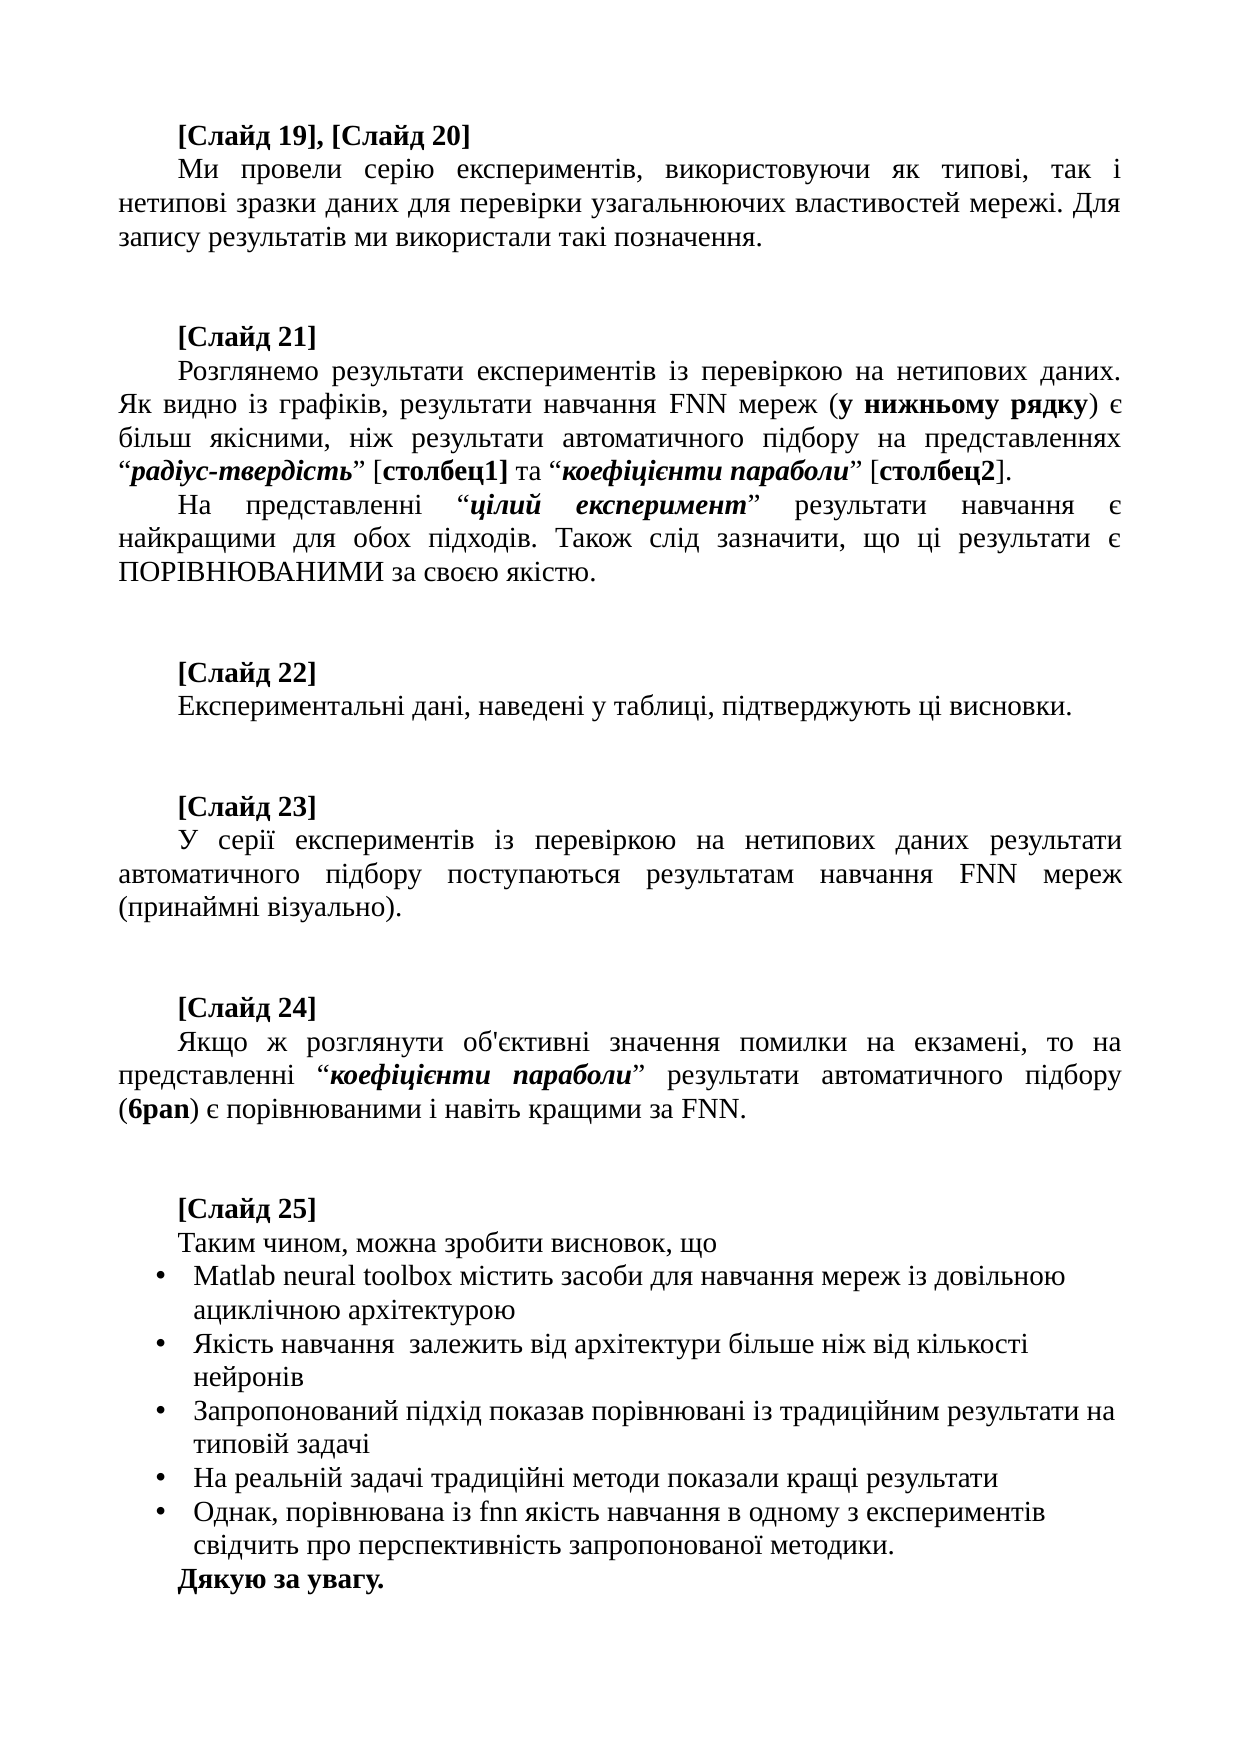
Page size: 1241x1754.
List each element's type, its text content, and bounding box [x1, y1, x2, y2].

text Таким чином, можна зробити висновок, що [118, 1225, 1122, 1258]
text Дякую за увагу. [118, 1561, 1122, 1594]
list Matlab neural toolbox містить засоби для навчання мереж із довільною ациклічною архітектурою [156, 1258, 1122, 1326]
text У серії експериментів із перевіркою на нетипових даних результати автоматичного підбору поступаються результатам навчання FNN мереж (принаймні візуально). [118, 822, 1122, 923]
text Розглянемо результати експериментів із перевіркою на нетипових даних. Як видно із графіків, результати навчання FNN мереж (у нижньому рядку) є більш якісними, ніж результати автоматичного підбору на представленнях “радіус-твердість” [столбец1] та “коефіцієнти параболи” [столбец2]. [118, 353, 1122, 487]
text [Слайд 21] [118, 319, 1122, 353]
list Запропонований підхід показав порівнювані із традиційним результати на типовій задачі [156, 1393, 1122, 1460]
text [Слайд 23] [118, 789, 1122, 822]
text Експериментальні дані, наведені у таблиці, підтверджують ці висновки. [118, 688, 1122, 722]
text [Слайд 25] [118, 1191, 1122, 1225]
text [Слайд 19], [Слайд 20] [118, 118, 1122, 152]
text Якщо ж розглянути об'єктивні значення помилки на екзамені, то на представленні “коефіцієнти параболи” результати автоматичного підбору (6pan) є порівнюваними і навіть кращими за FNN. [118, 1024, 1122, 1124]
list Однак, порівнювана із fnn якість навчання в одному з експериментів свідчить про перспективність запропонованої методики. [156, 1494, 1122, 1561]
list На реальній задачі традиційні методи показали кращі результати [156, 1460, 1122, 1494]
text [Слайд 22] [118, 655, 1122, 688]
text Ми провели серію експериментів, використовуючи як типові, так і нетипові зразки даних для перевірки узагальнюючих властивостей мережі. Для запису результатів ми використали такі позначення. [118, 152, 1122, 252]
text На представленні “цілий експеримент” результати навчання є найкращими для обох підходів. Також слід зазначити, що ці результати є ПОРІВНЮВАНИМИ за своєю якістю. [118, 487, 1122, 588]
list Якість навчання залежить від архітектури більше ніж від кількості нейронів [156, 1326, 1122, 1393]
text [Слайд 24] [118, 990, 1122, 1024]
